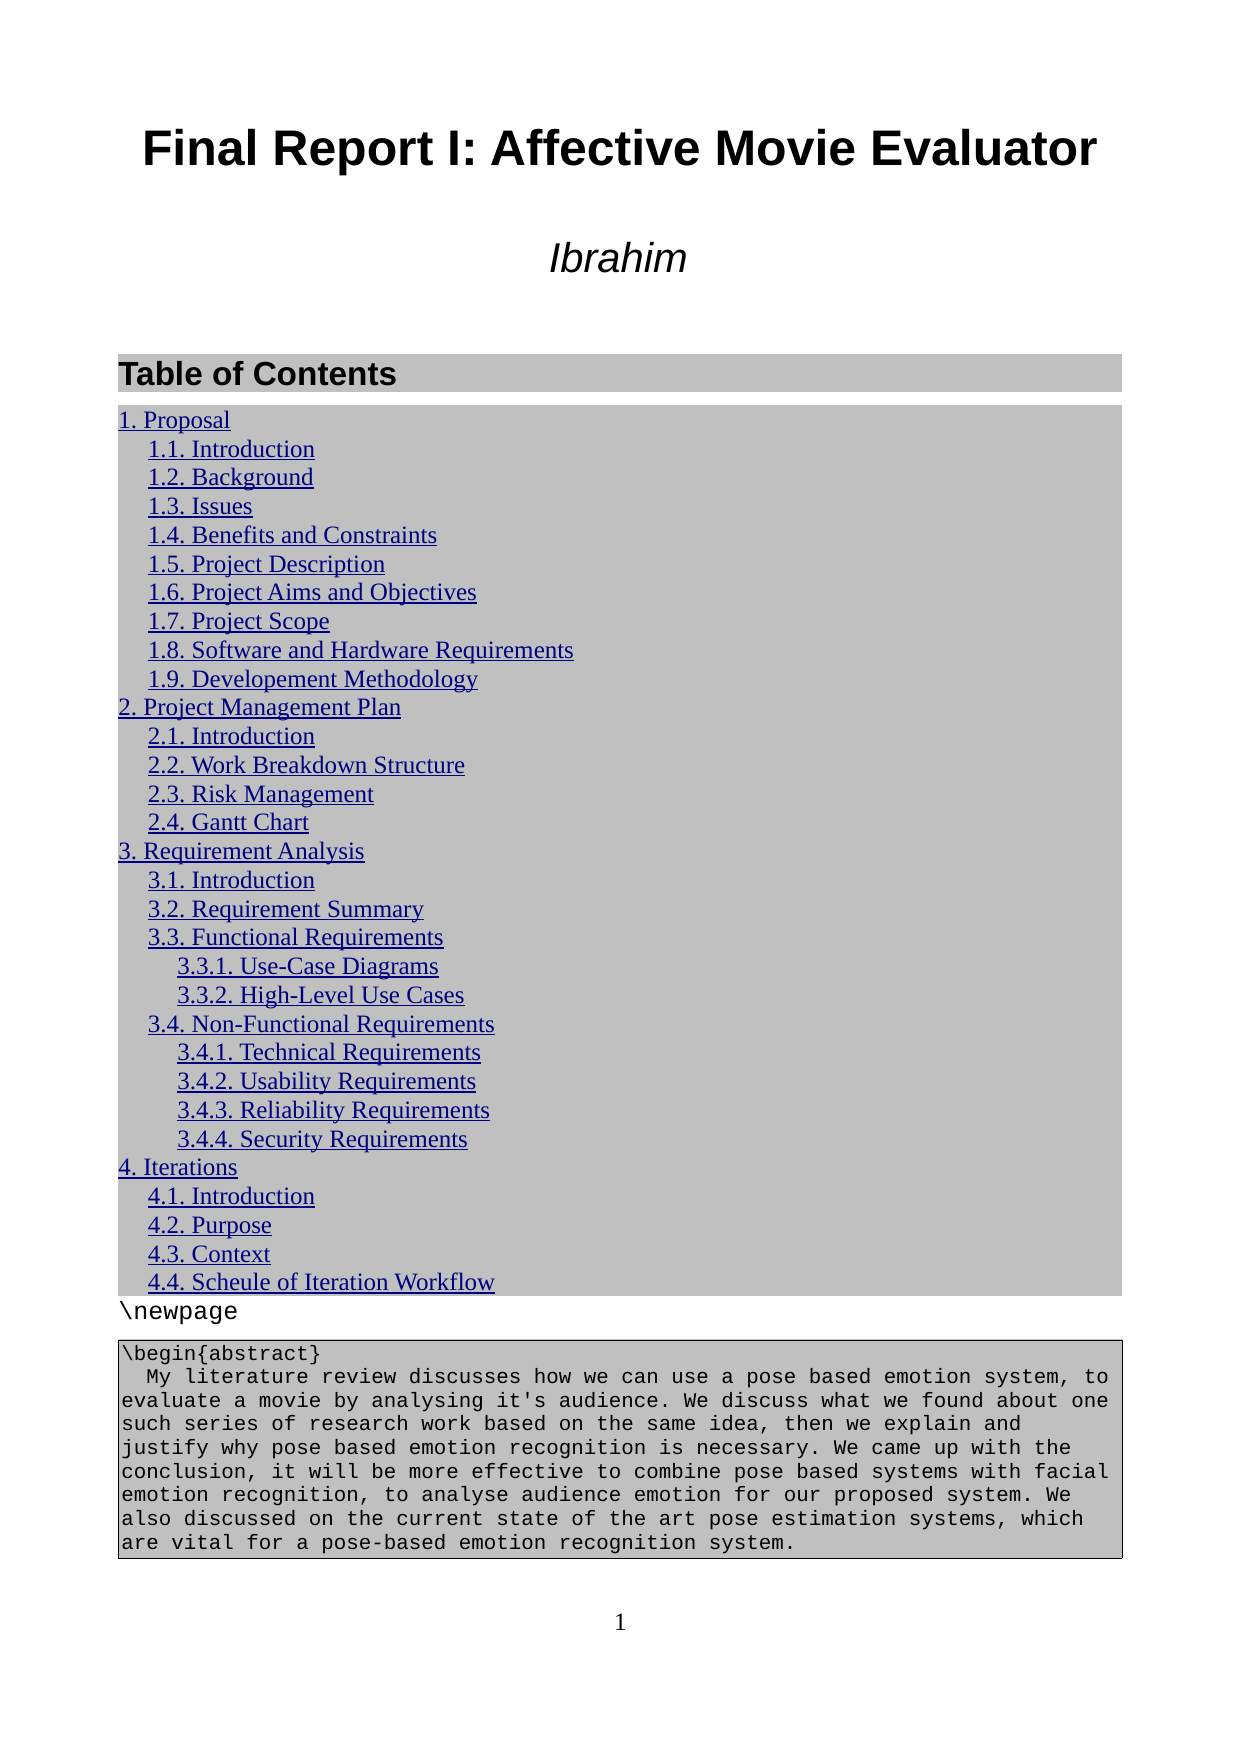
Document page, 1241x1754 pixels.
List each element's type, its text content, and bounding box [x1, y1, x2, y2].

text 1.3. Issues [148, 491, 1122, 520]
text 4.1. Introduction [148, 1181, 1122, 1210]
title Final Report I: Affective Movie Evaluator [118, 118, 1122, 176]
text 1.9. Developement Methodology [148, 664, 1122, 692]
text \newpage [118, 1296, 1122, 1327]
text 1.6. Project Aims and Objectives [148, 577, 1122, 606]
text 1. Proposal [118, 405, 1122, 434]
text 3. Requirement Analysis [118, 836, 1122, 865]
text 3.4.4. Security Requirements [177, 1124, 1122, 1152]
text 2.3. Risk Management [148, 779, 1122, 807]
text 4.3. Context [148, 1239, 1122, 1267]
text 1.5. Project Description [148, 549, 1122, 577]
text 3.2. Requirement Summary [148, 894, 1122, 922]
text 1.4. Benefits and Constraints [148, 520, 1122, 549]
text 1.7. Project Scope [148, 606, 1122, 635]
text 2.1. Introduction [148, 721, 1122, 750]
text 3.3.2. High-Level Use Cases [177, 980, 1122, 1009]
text 2.4. Gantt Chart [148, 807, 1122, 836]
text 3.4.2. Usability Requirements [177, 1066, 1122, 1095]
text My literature review discusses how we can use a pose based emotion system, to evaluate a movie by analysing it's audience. We discuss what we found about one such series of research work based on the same idea, then we explain and justify why pose based emotion recognition is necessary. We came up with the conclusion, it will be more effective to combine pose based systems with facial emotion recognition, to analyse audience emotion for our proposed system. We also discussed on the current state of the art pose estimation systems, which are vital for a pose-based emotion recognition system. [119, 1363, 1122, 1558]
text 4. Iterations [118, 1152, 1122, 1181]
text 1.8. Software and Hardware Requirements [148, 635, 1122, 664]
text 2. Project Management Plan [118, 692, 1122, 721]
text 3.4.1. Technical Requirements [177, 1037, 1122, 1066]
text 1.2. Background [148, 462, 1122, 491]
text 3.3.1. Use-Case Diagrams [177, 951, 1122, 980]
text 4.4. Scheule of Iteration Workflow [148, 1267, 1122, 1296]
text 3.4.3. Reliability Requirements [177, 1095, 1122, 1124]
subtitle Ibrahim [118, 233, 1122, 281]
text 3.3. Functional Requirements [148, 922, 1122, 951]
subtitle Table of Contents [118, 354, 1122, 392]
text 1.1. Introduction [148, 434, 1122, 462]
text 4.2. Purpose [148, 1210, 1122, 1239]
text 3.1. Introduction [148, 865, 1122, 894]
text 3.4. Non-Functional Requirements [148, 1009, 1122, 1037]
text 2.2. Work Breakdown Structure [148, 750, 1122, 779]
text \begin{abstract} [119, 1341, 1122, 1363]
